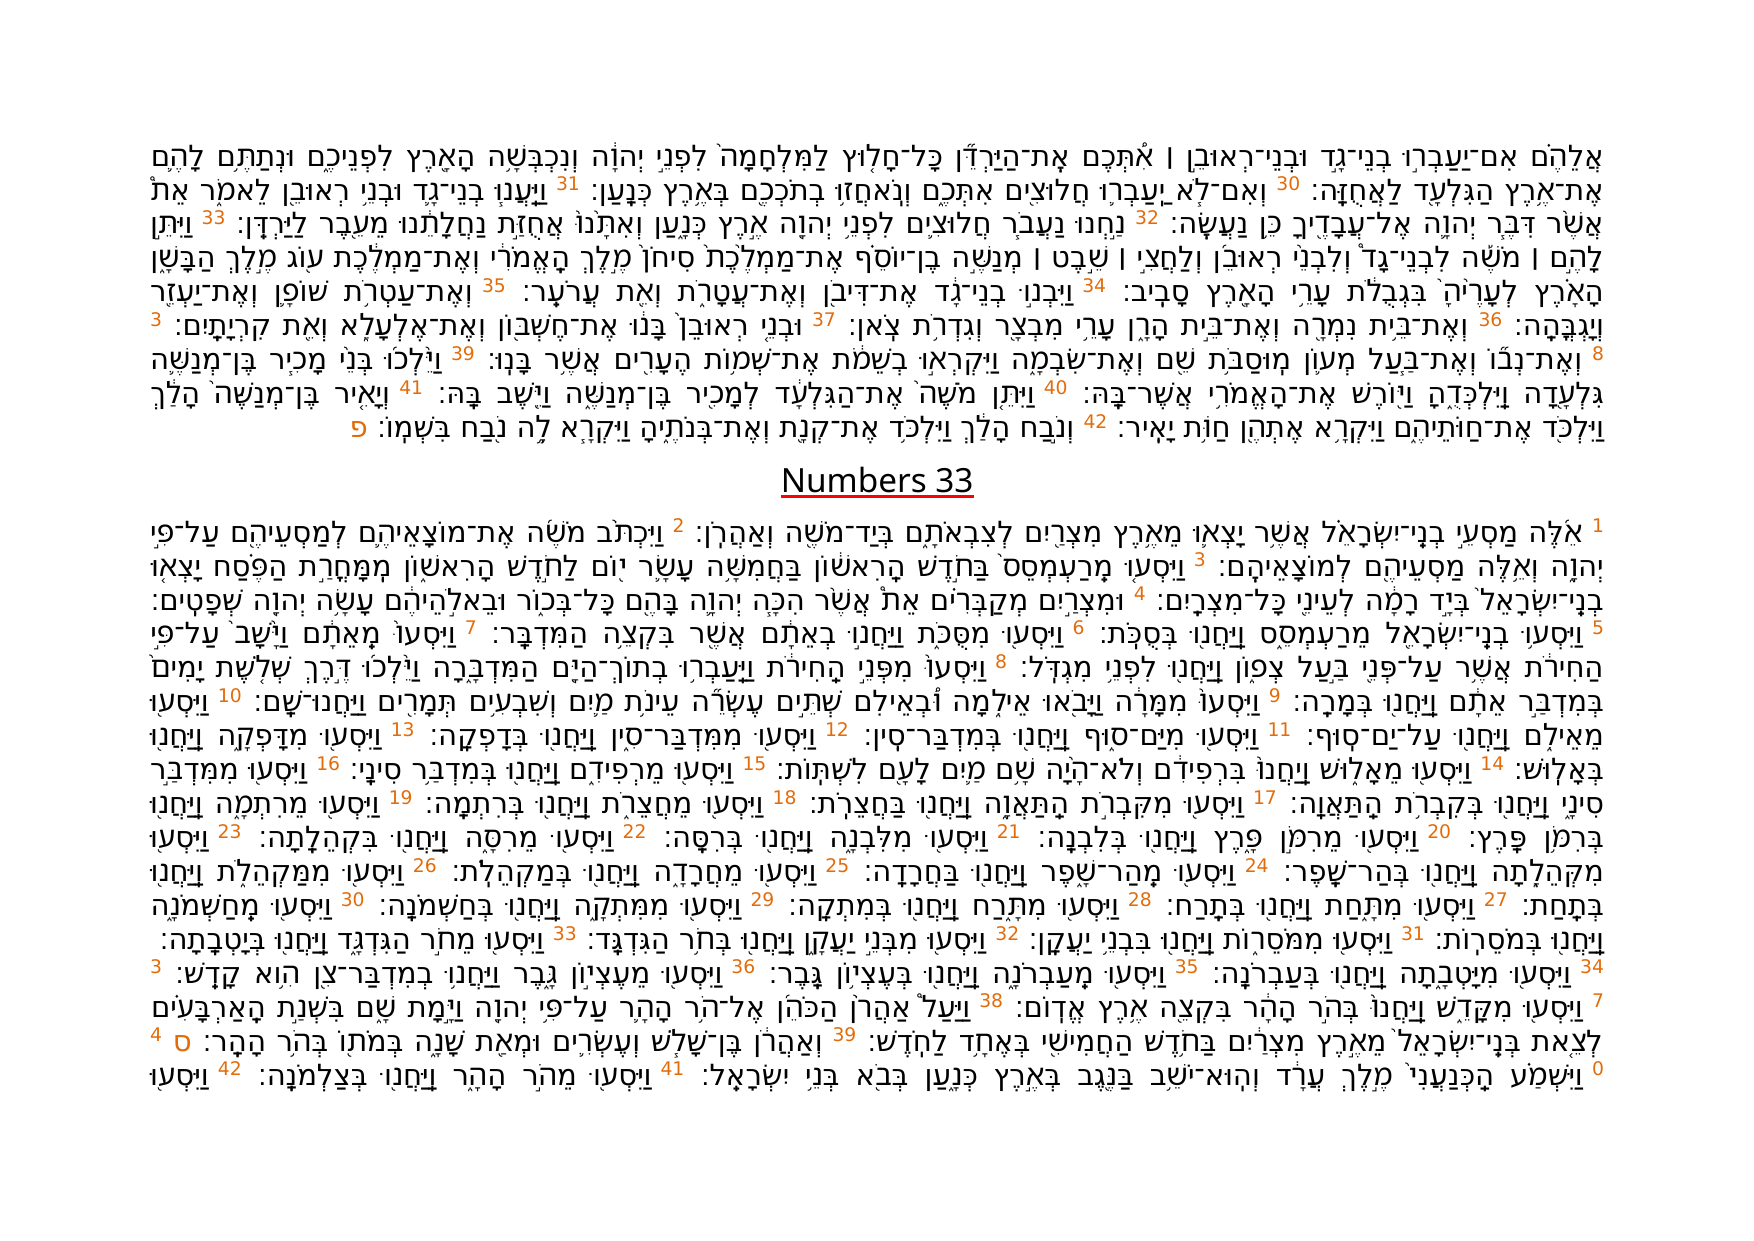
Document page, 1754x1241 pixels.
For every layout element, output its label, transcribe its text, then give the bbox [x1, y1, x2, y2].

text 1 אֵ֜לֶּה מַסְעֵ֣י בְנֵֽי־יִשְׂרָאֵ֗ל אֲשֶׁ֥ר יָצְא֛וּ מֵאֶ֥רֶץ מִצְרַ֖יִם לְצִבְאֹתָ֑ם בְּיַד־מֹשֶׁ֖ה וְאַהֲרֹֽן׃ 2 וַיִּכְתֹּ֨ב מֹשֶׁ֜ה אֶת־מוֹצָאֵיהֶ֛ם לְמַסְעֵיהֶ֖ם עַל־פִּ֣י יְהוָ֑ה וְאֵ֥לֶּה מַסְעֵיהֶ֖ם לְמוֹצָאֵיהֶֽם׃ ‬‬‬3 וַיִּסְע֤וּ מֵֽרַעְמְסֵס֙ בַּחֹ֣דֶשׁ הָֽרִאשׁ֔וֹן בַּחֲמִשָּׁ֥ה עָשָׂ֛ר י֖וֹם לַחֹ֣דֶשׁ הָרִאשׁ֑וֹן מִֽמָּחֳרַ֣ת הַפֶּ֗סַח יָצְא֤וּ בְנֵֽי־יִשְׂרָאֵל֙ בְּיָ֣ד רָמָ֔ה לְעֵינֵ֖י כָּל־מִצְרָֽיִם׃ ‬‬‬4 וּמִצְרַ֣יִם מְקַבְּרִ֗ים אֵת֩ אֲשֶׁ֨ר הִכָּ֧ה יְהוָ֛ה בָּהֶ֖ם כָּל־בְּכ֑וֹר וּבֵאלֹ֣הֵיהֶ֔ם עָשָׂ֥ה יְהוָ֖ה שְׁפָטִֽים׃ ‬‬‬5 וַיִּסְע֥וּ בְנֵֽי־יִשְׂרָאֵ֖ל מֵרַעְמְסֵ֑ס וַֽיַּחֲנ֖וּ בְּסֻכֹּֽת׃ ‬‬‬6 וַיִּסְע֖וּ מִסֻּכֹּ֑ת וַיַּחֲנ֣וּ בְאֵתָ֔ם אֲשֶׁ֖ר בִּקְצֵ֥ה הַמִּדְבָּֽר׃ ‬‬‬7 וַיִּסְעוּ֙ מֵֽאֵתָ֔ם וַיָּ֙שָׁב֙ עַל־פִּ֣י הַחִירֹ֔ת אֲשֶׁ֥ר עַל־פְּנֵ֖י בַּ֣עַל צְפ֑וֹן וַֽיַּחֲנ֖וּ לִפְנֵ֥י מִגְדֹּֽל׃ ‬‬‬8 וַיִּסְעוּ֙ מִפְּנֵ֣י הַֽחִירֹ֔ת וַיַּֽעַבְר֥וּ בְתוֹךְ־הַיָּ֖ם הַמִּדְבָּ֑רָה וַיֵּ֨לְכ֜וּ דֶּ֣רֶךְ שְׁלֹ֤שֶׁת יָמִים֙ בְּמִדְבַּ֣ר אֵתָ֔ם וַֽיַּחֲנ֖וּ בְּמָרָֽה׃ ‬‬‬9 וַיִּסְעוּ֙ מִמָּרָ֔ה וַיָּבֹ֖אוּ אֵילִ֑מָה וּ֠בְאֵילִם שְׁתֵּ֣ים עֶשְׂרֵ֞ה עֵינֹ֥ת מַ֛יִם וְשִׁבְעִ֥ים תְּמָרִ֖ים וַיַּחֲנוּ־שָֽׁם׃ ‬‬‬10 וַיִּסְע֖וּ מֵאֵילִ֑ם וַֽיַּחֲנ֖וּ עַל־יַם־סֽוּף׃ ‬‬‬11 וַיִּסְע֖וּ מִיַּם־ס֑וּף וַֽיַּחֲנ֖וּ בְּמִדְבַּר־סִֽין׃ ‬‬‬12 וַיִּסְע֖וּ מִמִּדְבַּר־סִ֑ין וַֽיַּחֲנ֖וּ בְּדָפְקָֽה׃ ‬‬‬13 וַיִּסְע֖וּ מִדָּפְקָ֑ה וַֽיַּחֲנ֖וּ בְּאָלֽוּשׁ׃ ‬‬‬14 וַיִּסְע֖וּ מֵאָל֑וּשׁ וַֽיַ‬‏חֲנוּ֙ בִּרְפִידִ֔ם וְלֹא־הָ֨יָה שָׁ֥ם מַ֛יִם לָעָ֖ם לִשְׁתּֽוֹת׃ ‬‬‬‬15 וַיִּסְע֖וּ מֵרְפִידִ֑ם וַֽיַּחֲנ֖וּ בְּמִדְבַּ֥ר סִינָֽי׃ ‬‬‬16 וַיִּסְע֖וּ מִמִּדְבַּ֣ר סִינָ֑י וַֽיַּחֲנ֖וּ בְּקִבְרֹ֥ת הַֽתַּאֲוָֽה׃ ‬‬‬17 וַיִּסְע֖וּ מִקִּבְרֹ֣ת הַֽתַּאֲוָ֑ה וַֽיַּחֲנ֖וּ בַּחֲצֵרֹֽת׃ ‬‬‬18 וַיִּסְע֖וּ מֵחֲצֵרֹ֑ת וַֽיַּחֲנ֖וּ בְּרִתְמָֽה׃ ‬‬‬19 וַיִּסְע֖וּ מֵרִתְמָ֑ה וַֽיַּחֲנ֖וּ בְּרִמֹּ֥ן פָּֽרֶץ׃ ‬‬‬20 וַיִּסְע֖וּ מֵרִמֹּ֣ן פָּ֑רֶץ וַֽיַּחֲנ֖וּ בְּלִבְנָֽה׃ ‬‬‬21 וַיִּסְע֖וּ מִלִּבְנָ֑ה וַֽיַּחֲנ֖וּ בְּרִסָּֽה׃ ‬‬‬22 וַיִּסְע֖וּ מֵרִסָּ֑ה וַֽיַּחֲנ֖וּ בִּקְהֵלָֽתָה׃ ‬‬‬23 וַיִּסְע֖וּ מִקְּהֵלָ֑תָה וַֽיַּחֲנ֖וּ בְּהַר־שָֽׁפֶר׃ ‬‬‬24 וַיִּסְע֖וּ מֵֽהַר־שָׁ֑פֶר וַֽיַּחֲנ֖וּ בַּחֲרָדָֽה׃ ‬‬‬25 וַיִּסְע֖וּ מֵחֲרָדָ֑ה וַֽיַּחֲנ֖וּ בְּמַקְהֵלֹֽת׃ ‬‬‬26 וַיִּסְע֖וּ מִמַּקְהֵלֹ֑ת וַֽיַּחֲנ֖וּ בְּתָֽחַת׃ ‬‬‬27 וַיִּסְע֖וּ מִתָּ֑חַת וַֽיַּחֲנ֖וּ בְּתָֽרַח׃ ‬‬‬28 וַיִּסְע֖וּ מִתָּ֑רַח וַֽיַּחֲנ֖וּ בְּמִתְקָֽה׃ ‬‬‬29 וַיִּסְע֖וּ מִמִּתְקָ֑ה וַֽיַּחֲנ֖וּ בְּחַשְׁמֹנָֽה׃ ‬‬‬30 וַיִּסְע֖וּ מֵֽחַשְׁמֹנָ֑ה וַֽיַּחֲנ֖וּ בְּמֹסֵרֽוֹת׃ ‬‬‬31 וַיִּסְע֖וּ מִמֹּסֵר֑וֹת וַֽיַּחֲנ֖וּ בִּבְנֵ֥י יַעֲקָֽן׃ ‬‬‬32 וַיִּסְע֖וּ מִבְּנֵ֣י יַעֲקָ֑ן וַֽיַּחֲנ֖וּ בְּחֹ֥ר הַגִּדְגָּֽד׃ ‬‬‬33 וַיִּסְע֖וּ מֵחֹ֣ר הַגִּדְגָּ֑ד וַֽיַּחֲנ֖וּ בְּיָטְבָֽתָה׃ ‬‬‬34 וַיִּסְע֖וּ מִיָּטְבָ֑תָה וַֽיַּחֲנ֖וּ בְּעַבְרֹנָֽה׃ ‬‬‬35 וַיִּסְע֖וּ מֵֽעַבְרֹנָ֑ה וַֽיַּחֲנ֖וּ בְּעֶצְי֥וֹן גָּֽבֶר׃ ‬‬‬36 וַיִּסְע֖וּ מֵעֶצְי֣וֹן גָּ֑בֶר וַיַּחֲנ֥וּ בְמִדְבַּר־צִ֖ן הִ֥וא קָדֵֽשׁ׃ ‬‬‬37 וַיִּסְע֖וּ מִקָּדֵ֑שׁ וַֽיַּחֲנוּ֙ בְּהֹ֣ר הָהָ֔ר בִּקְצֵ֖ה אֶ֥רֶץ אֱדֽוֹם׃ ‬‬‬38 וַיַּעַל֩ אַהֲרֹ֨ן הַכֹּהֵ֜ן אֶל־הֹ֥ר הָהָ֛ר עַל־פִּ֥י יְהוָ֖ה וַיָּ֣מָת שָׁ֑ם בִּשְׁנַ֣ת הָֽאַרְבָּעִ֗ים לְצֵ֤את בְּנֵֽי־יִשְׂרָאֵל֙ מֵאֶ֣רֶץ מִצְרַ֔יִם בַּחֹ֥דֶשׁ הַחֲמִישִׁ֖י בְּאֶחָ֥ד לַחֹֽדֶשׁ׃ ‬‬‬39 וְאַהֲרֹ֔ן בֶּן־שָׁלֹ֧שׁ וְעֶשְׂרִ֛ים וּמְאַ֖ת שָׁנָ֑ה בְּמֹת֖וֹ בְּהֹ֥ר הָהָֽר׃ ס ‬‬‬40 וַיִּשְׁמַ֗ע הַֽכְּנַעֲנִי֙ מֶ֣לֶךְ עֲרָ֔ד וְהֽוּא־יֹשֵׁ֥ב בַּנֶּ֖גֶב בְּאֶ֣רֶץ כְּנָ֑עַן בְּבֹ֖א בְּנֵ֥י יִשְׂרָאֵֽל׃ ‬‬‬41 וַיִּסְע֖וּ מֵהֹ֣ר הָהָ֑ר וַֽיַּחֲנ֖וּ בְּצַלְמֹנָֽה׃ ‬‬‬42 וַיִּסְע֖וּ מִצַּלְמֹנָ֑ה וַֽיַּחֲנ֖וּ בְּפוּנֹֽן׃ ‬‬‬43 וַיִּסְע֖וּ מִפּוּנֹ֑ן וַֽיַּחֲנ֖וּ בְּאֹבֹֽת׃ ‬‬‬44 וַיִּסְע֖וּ מֵאֹבֹ֑ת וַֽיַּחֲנ֛וּ בְּעִיֵּ֥י הָעֲבָרִ֖ים בִּגְב֥וּל מוֹאָֽב׃ ‬‬‬45 וַיִּסְע֖וּ מֵעִיִּ֑ים וַֽיַּחֲנ֖וּ בְּדִיבֹ֥ן גָּֽד׃ ‬‬‬46 וַיִּסְע֖וּ מִדִּיבֹ֣ן גָּ֑ד וַֽיַּחֲנ֖וּ בְּעַלְמֹ֥ן דִּבְלָתָֽיְמָה׃ ‬‬‬47 וַיִּסְע֖וּ מֵעַלְמֹ֣ן דִּבְלָתָ֑יְמָה וַֽיַּחֲנ֛וּ בְּהָרֵ֥י הָעֲבָרִ֖ים לִפְנֵ֥י נְבֽוֹ׃ ‬‬‬48 וַיִּסְע֖וּ מֵהָרֵ֣י הָעֲבָרִ֑ים וַֽיַּחֲנוּ֙ בְּעַֽרְבֹ֣ת מוֹאָ֔ב עַ֖ל יַרְדֵּ֥ן יְרֵחֽוֹ׃ ‬‬‬49 וַיַּחֲנ֤וּ עַל־הַיַּרְדֵּן֙ מִבֵּ֣ית הַיְשִׁמֹ֔ת עַ֖ד אָבֵ֣ל הַשִּׁטִּ֑ים בְּעַֽרְבֹ֖ת מוֹאָֽב׃ ס ‬‬‬50 וַיְדַבֵּ֧ר יְהוָ֛ה אֶל־מֹשֶׁ֖ה בְּעַֽרְבֹ֣ת מוֹאָ֑ב עַל־יַרְדֵּ֥ן יְרֵח֖וֹ לֵאמֹֽר׃ ‬‬‬51 דַּבֵּר֙ אֶל־בְּנֵ֣י יִשְׂרָאֵ֔ל וְאָמַרְתָּ֖ אֲלֵהֶ֑ם כִּ֥י אַתֶּ֛ם עֹבְרִ֥ים אֶת־הַיַּרְדֵּ֖ן אֶל־אֶ֥רֶץ כְּנָֽעַן׃ ‬‬‬52 וְה֨וֹרַשְׁתֶּ֜ם אֶת־כָּל־יֹשְׁבֵ֤י הָאָ֙רֶץ֙ מִפְּנֵיכֶ֔ם וְאִ֨בַּדְתֶּ֔ם אֵ֖ת כָּל־מַשְׂכִּיֹּתָ֑ם וְאֵ֨ת כָּל־צַלְמֵ֤י מַסֵּֽכֹתָם֙ תְּאַבֵּ֔דוּ וְאֵ֥ת כָּל־בָּמֹתָ֖ם תַּשְׁמִֽידוּ׃ ‬‬‬53 וְהוֹרַשְׁתֶּ֥ם אֶת־הָאָ֖רֶץ וִֽישַׁבְתֶּם־בָּ֑הּ כִּ֥י לָכֶ֛ם נָתַ֥תִּי אֶת־הָאָ֖רֶץ לָרֶ֥שֶׁת אֹתָֽהּ׃ ‬‬‬54 וְהִתְנַחַלְתֶּם֩ אֶת־הָאָ֨רֶץ בְּגוֹרָ֜ל לְמִשְׁפְּחֹֽתֵיכֶ֗ם לָרַ֞ב תַּרְבּ֤וּ אֶת־נַחֲלָתוֹ֙ וְלַמְעַט֙ תַּמְעִ֣יט אֶת־נַחֲלָת֔וֹ אֶל֩ אֲשֶׁר־יֵ֨צֵא ל֥וֹ שָׁ֛מָּה הַגּוֹרָ֖ל ל֣וֹ יִהְיֶ֑ה לְמַטּ֥וֹת אֲבֹתֵיכֶ֖ם תִּתְנֶחָֽלוּ׃ ‬‬‬55 וְאִם־לֹ֨א תוֹרִ֜ישׁוּ אֶת־יֹשְׁבֵ֣י הָאָרֶץ֮ מִפְּנֵיכֶם֒ וְהָיָה֙ אֲשֶׁ֣ר תּוֹתִ֣ירוּ מֵהֶ֔ם לְשִׂכִּים֙ בְּעֵ֣ינֵיכֶ֔ם וְלִצְנִינִ֖ם בְּצִדֵּיכֶ֑ם וְצָרֲר֣וּ אֶתְכֶ֔ם עַל־הָאָ֕רֶץ אֲשֶׁ֥ר אַתֶּ֖ם יֹשְׁבִ֥ים בָּֽהּ׃ ‬‬‬56 וְהָיָ֗ה כַּאֲשֶׁ֥ר דִּמִּ֛יתִי לַעֲשׂ֥וֹת לָהֶ֖ם אֽ͏ֶעֱשֶׂ֥ה לָכֶֽם׃ פ ‬‬‬‬‬‬‬‬‬‬‬‬‬‬‬‬‬‬‬‬‬‬‬‬‬‬‬‬‬‬‬‬‬‬‬‬‬‬‬‬‬‬‬‬‬‬‬‬‬‬‬‬‬‬‬‬‬‬ [150, 515, 1604, 1092]
text Numbers 33 [150, 457, 1604, 502]
text 20 וַיֹּ֤אמֶר אֲלֵיהֶם֙ מֹשֶׁ֔ה אִֽם־תַּעֲשׂ֖וּן אֶת־הַדָּבָ֣ר הַזֶּ֑ה אִם־תֵּחָֽלְצ֛וּ לִפְנֵ֥י יְהוָ֖ה לַמִּלְחָמָֽה׃ ‬‬‬‬21 וְעָבַ֨ר לָכֶ֧ם כָּל־חָל֛וּץ אֶת־הַיַּרְדֵּ֖ן לִפְנֵ֣י יְהוָ֑ה עַ֧ד הוֹרִישׁ֛וֹ אֶת־אֹיְבָ֖יו מִפָּנָֽיו׃ ‬‬‬22 וְנִכְבְּשָׁ֨ה הָאָ֜רֶץ לִפְנֵ֤י יְהוָה֙ וְאַחַ֣ר תָּשֻׁ֔בוּ וִהְיִיתֶ֧ם נְקִיִּ֛ים מֵיְהוָ֖ה וּמִיִּשְׂרָאֵ֑ל וְ֠הָיְתָה הָאָ֨רֶץ הַזֹּ֥את לָכֶ֛ם לַאֲחֻזָּ֖ה לִפְנֵ֥י יְהוָֽה׃ ‬‬‬23 וְאִם־לֹ֤א תַעֲשׂוּן֙ כֵּ֔ן הִנֵּ֥ה חֲטָאתֶ֖ם לַיהוָ֑ה וּדְעוּ֙ חַטַּאתְכֶ֔ם אֲשֶׁ֥ר תִּמְצָ֖א אֶתְכֶֽם׃ ‬‬‬24 בְּנֽוּ־לָכֶ֤ם עָרִים֙ לְטַפְּכֶ֔ם וּגְדֵרֹ֖ת לְצֹנַאֲכֶ֑ם וְהַיֹּצֵ֥א מִפִּיכֶ֖ם תַּעֲשֽׂוּ׃ ‬‬‬25 וַיֹּ֤אמֶר בְּנֵי־גָד֙ וּבְנֵ֣י רְאוּבֵ֔ן אֶל־מֹשֶׁ֖ה לֵאמֹ֑ר עֲבָדֶ֣יךָ יַעֲשׂ֔וּ כַּאֲשֶׁ֥ר אֲדֹנִ֖י מְצַוֶּֽה׃ ‬‬‬26 טַפֵּ֣נוּ נָשֵׁ֔ינוּ מִקְנֵ֖נוּ וְכָל־בְּהֶמְתֵּ֑נוּ יִֽהְיוּ־שָׁ֖ם בְּעָרֵ֥י הַגִּלְעָֽד׃ ‬‬‬27 וַעֲבָדֶ֨יךָ יַֽעַבְר֜וּ כָּל־חֲל֥וּץ צָבָ֛א לִפְנֵ֥י יְהוָ֖ה לַמִּלְחָמָ֑ה כַּאֲשֶׁ֥ר אֲדֹנִ֖י דֹּבֵֽר׃ ‬‬‬28 וַיְצַ֤ו לָהֶם֙ מֹשֶׁ֔ה אֵ֚ת אֶלְעָזָ֣ר הַכֹּהֵ֔ן וְאֵ֖ת יְהוֹשֻׁ֣עַ בִּן־נ֑וּן וְאֶת־רָאשֵׁ֛י אֲב֥וֹת הַמַּטּ֖וֹת לִבְנֵ֥י יִשְׂרָאֵֽל׃ ‬‬‬29 וַיֹּ֨אמֶר מֹשֶׁ֜ה אֲלֵהֶ֗ם אִם־יַעַבְר֣וּ בְנֵי־גָ֣ד וּבְנֵי־רְאוּבֵ֣ן ׀ אִ֠תְּכֶם אֶֽת־הַיַּרְדֵּ֞ן כָּל־חָל֤וּץ לַמִּלְחָמָה֙ לִפְנֵ֣י יְהוָ֔ה וְנִכְבְּשָׁ֥ה הָאָ֖רֶץ לִפְנֵיכֶ֑ם וּנְתַתֶּ֥ם לָהֶ֛ם אֶת־אֶ֥רֶץ הַגִּלְעָ֖ד לַאֲחֻזָּֽה׃ ‬‬‬30 וְאִם־לֹ֧א יֽ͏ַעַבְר֛וּ חֲלוּצִ֖ים אִתְּכֶ֑ם וְנֹֽאחֲז֥וּ בְתֹכְכֶ֖ם בְּאֶ֥רֶץ כְּנָֽעַן׃ ‬‬‬31 וַיַּֽעֲנ֧וּ בְנֵי־גָ֛ד וּבְנֵ֥י רְאוּבֵ֖ן לֵאמֹ֑ר אֵת֩ אֲשֶׁ֨ר דִּבֶּ֧ר יְהוָ֛ה אֶל־עֲבָדֶ֖יךָ כֵּ֥ן נַעֲשֶֽׂה׃ ‬‬‬32 נַ֣חְנוּ נַעֲבֹ֧ר חֲלוּצִ֛ים לִפְנֵ֥י יְהוָ֖ה אֶ֣רֶץ כְּנָ֑עַן וְאִתָּ֙נוּ֙ אֲחֻזַּ֣ת נַחֲלָתֵ֔נוּ מֵעֵ֖בֶר לַיַּרְדֵּֽן׃ ‬‬‬33 וַיִּתֵּ֣ן לָהֶ֣ם ׀ מֹשֶׁ֡ה לִבְנֵי־גָד֩ וְלִבְנֵ֨י רְאוּבֵ֜ן וְלַחֲצִ֣י ׀ שֵׁ֣בֶט ׀ מְנַשֶּׁ֣ה בֶן־יוֹסֵ֗ף אֶת־מַמְלֶ֙כֶת֙ סִיחֹן֙ מֶ֣לֶךְ הָֽאֱמֹרִ֔י וְאֶת־מַמְלֶ֔כֶת ע֖וֹג מֶ֣לֶךְ הַבָּשָׁ֑ן הָאָ֗רֶץ לְעָרֶ֙יהָ֙ בִּגְבֻלֹ֔ת עָרֵ֥י הָאָ֖רֶץ סָבִֽיב׃ ‬‬‬34 וַיִּבְנ֣וּ בְנֵי־גָ֔ד אֶת־דִּיבֹ֖ן וְאֶת־עֲטָרֹ֑ת וְאֵ֖ת עֲרֹעֵֽר׃ ‬‬‬35 וְאֶת־עַטְרֹ֥ת שׁוֹפָ֛ן וְאֶת־יַעְזֵ֖ר וְיָגְבֳּהָֽה׃ ‬‬‬36 וְאֶת־בֵּ֥ית נִמְרָ֖ה וְאֶת־בֵּ֣ית הָרָ֑ן עָרֵ֥י מִבְצָ֖ר וְגִדְרֹ֥ת צֹֽאן׃ ‬‬‬37 וּבְנֵ֤י רְאוּבֵן֙ בָּנ֔וּ אֶת־חֶשְׁבּ֖וֹן וְאֶת־אֶלְעָלֵ֑א וְאֵ֖ת קִרְיָתָֽיִם׃ ‬‬‬38 וְאֶת־נְב֞וֹ וְאֶת־בַּ֧עַל מְע֛וֹן מֽוּסַבֹּ֥ת שֵׁ֖ם וְאֶת־שִׂבְמָ֑ה וַיִּקְרְא֣וּ בְשֵׁמֹ֔ת אֶת־שְׁמ֥וֹת הֶעָרִ֖ים אֲשֶׁ֥ר בָּנֽוּ׃ ‬‬‬39 וַיֵּ֨לְכ֜וּ בְּנֵ֨י מָכִ֧יר בֶּן־מְנַשֶּׁ֛ה גִּלְעָ֖דָה וַֽיִּלְכְּדֻ֑הָ וַיּ֖וֹרֶשׁ אֶת־הָאֱמֹרִ֥י אֲשֶׁר־בָּֽהּ׃ ‬‬‬40 וַיִּתֵּ֤ן מֹשֶׁה֙ אֶת־הַגִּלְעָ֔ד לְמָכִ֖יר בֶּן־מְנַשֶּׁ֑ה וַיֵּ֖שֶׁב בָּֽהּ׃ ‬‬‬41 וְיָאִ֤יר בֶּן־מְנַשֶּׁה֙ הָלַ֔ךְ וַיִּלְכֹּ֖ד אֶת־חַוֺּתֵיהֶ֑ם וַיִּקְרָ֥א אֶתְהֶ֖ן חַוֺּ֥ת יָאִֽיר׃ ‬‬‬42 וְנֹ֣בַח הָלַ֔ךְ וַיִּלְכֹּ֥ד אֶת־קְנָ֖ת וְאֶת־בְּנֹתֶ֑יהָ וַיִּקְרָ֧א לָ֦ה נֹ֖בַח בִּשְׁמֽוֹ׃ פ ‬‬‬‬‬‬‬‬‬‬‬‬‬‬‬‬‬‬‬‬‬‬‬‬‬‬ [150, 139, 1604, 444]
